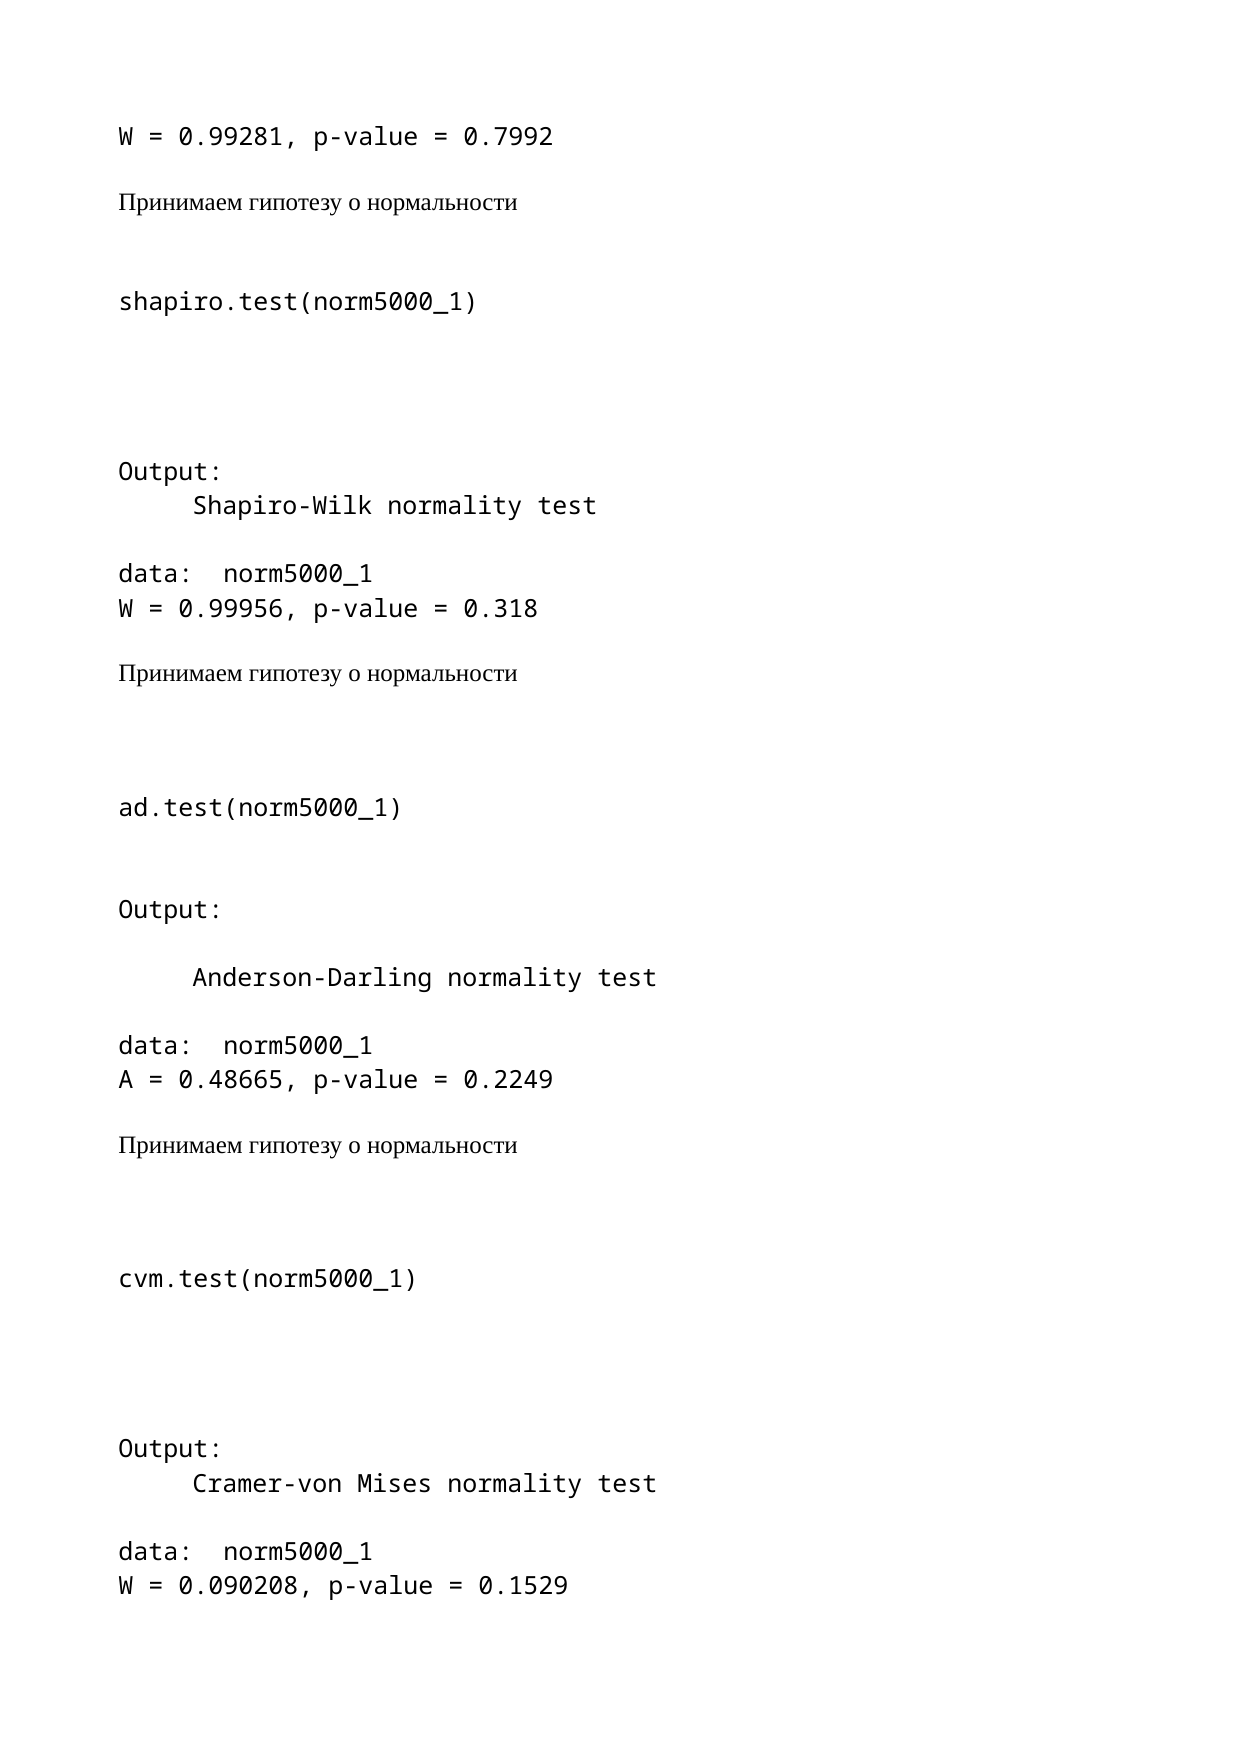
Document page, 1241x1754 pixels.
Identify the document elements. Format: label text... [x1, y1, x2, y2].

text shapiro.test(norm5000_1) [118, 284, 1122, 318]
text Cramer-von Mises normality test [118, 1465, 1122, 1499]
text ad.test(norm5000_1) [118, 789, 1122, 823]
text Output: [118, 454, 1122, 488]
text W = 0.090208, p-value = 0.1529 [118, 1567, 1122, 1601]
text Принимаем гипотезу о нормальности [118, 658, 1122, 687]
text A = 0.48665, p-value = 0.2249 [118, 1062, 1122, 1096]
text Output: [118, 1431, 1122, 1465]
text data: norm5000_1 [118, 1028, 1122, 1062]
text data: norm5000_1 [118, 556, 1122, 590]
text Принимаем гипотезу о нормальности [118, 1130, 1122, 1159]
text Принимаем гипотезу о нормальности [118, 187, 1122, 216]
text Anderson-Darling normality test [118, 959, 1122, 994]
text Output: [118, 891, 1122, 926]
text cvm.test(norm5000_1) [118, 1261, 1122, 1295]
text W = 0.99956, p-value = 0.318 [118, 590, 1122, 624]
text W = 0.99281, p-value = 0.7992 [118, 118, 1122, 152]
text Shapiro-Wilk normality test [118, 488, 1122, 522]
text data: norm5000_1 [118, 1533, 1122, 1567]
